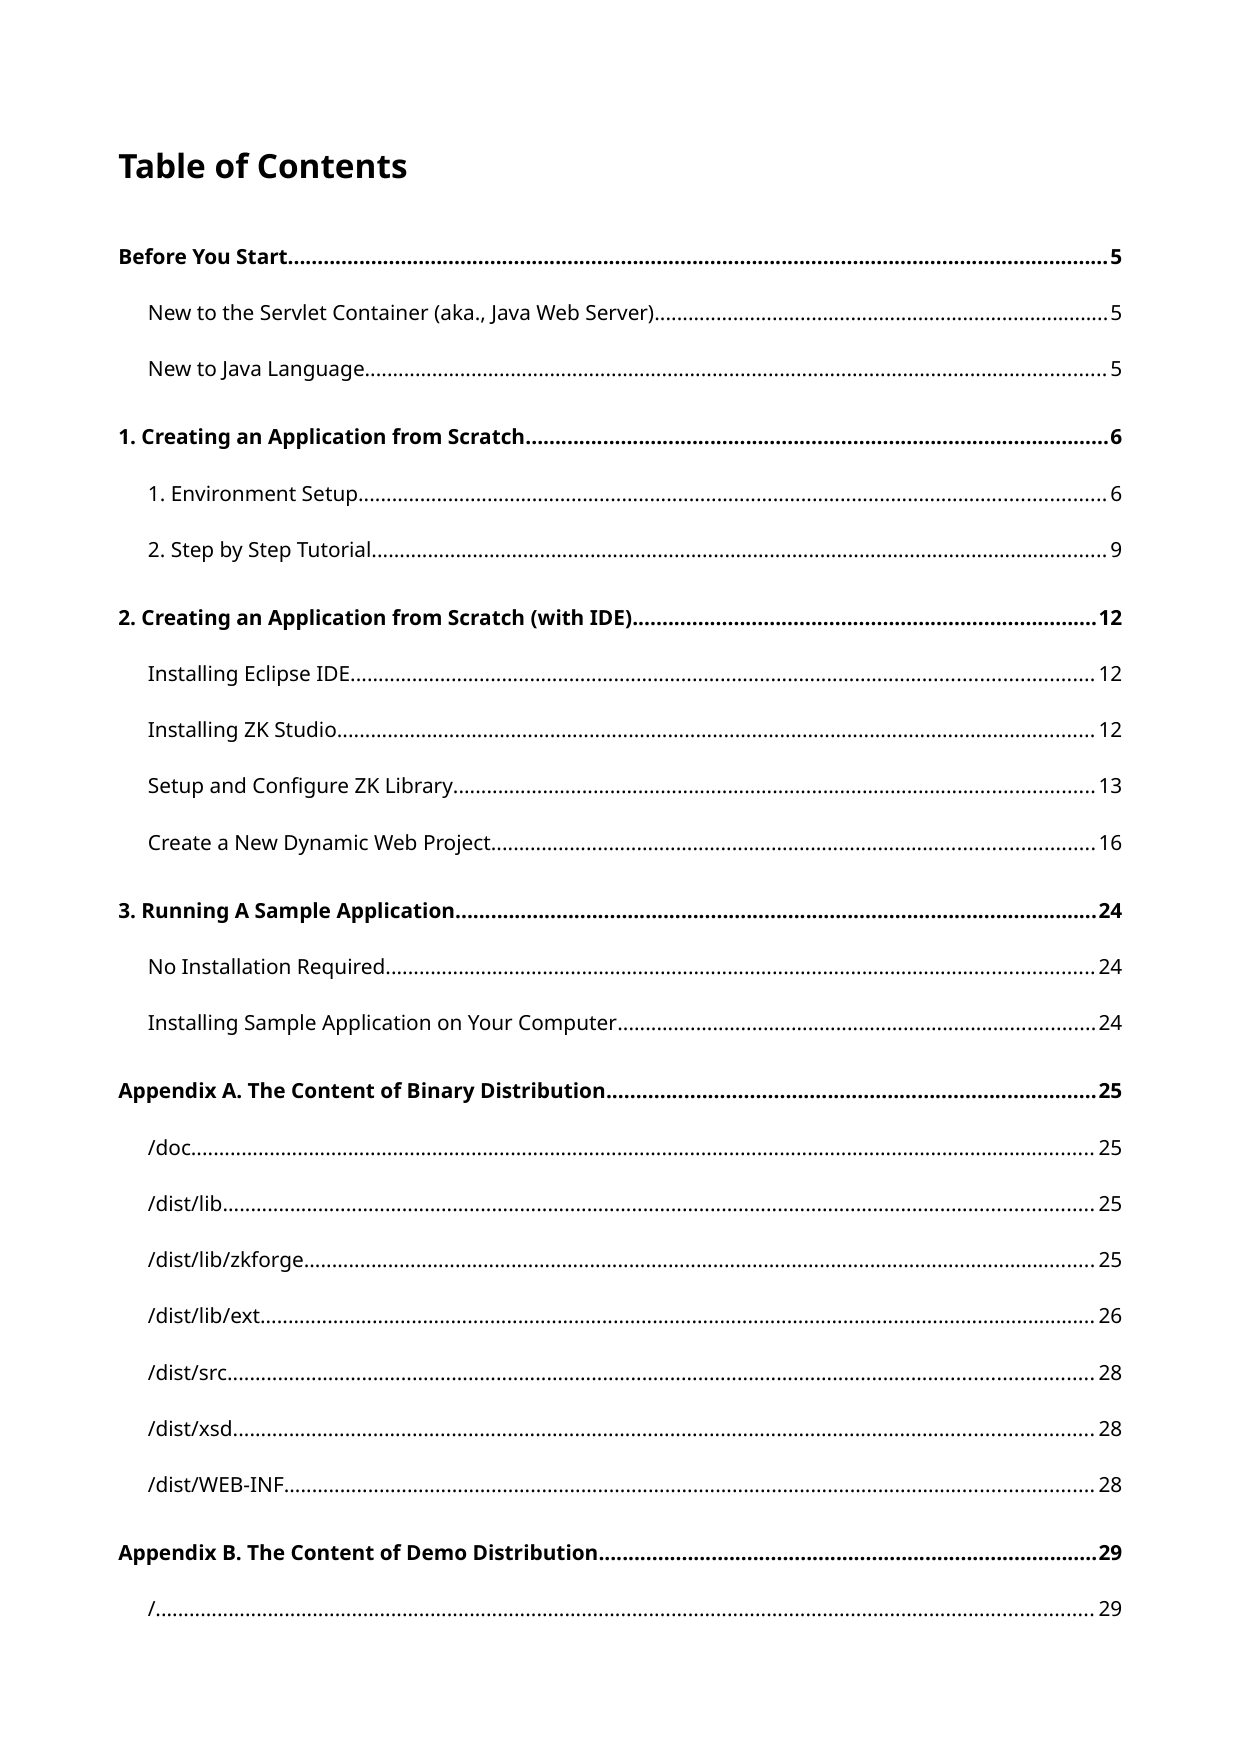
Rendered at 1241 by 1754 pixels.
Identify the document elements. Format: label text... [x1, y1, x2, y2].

text 3. Running A Sample Application 24 [118, 896, 1122, 924]
text No Installation Required 24 [148, 952, 1122, 981]
text /dist/src 28 [148, 1358, 1122, 1386]
text New to the Servlet Container (aka., Java Web Server) 5 [148, 298, 1122, 327]
text / 29 [148, 1594, 1122, 1623]
text Appendix A. The Content of Binary Distribution 25 [118, 1076, 1122, 1105]
text /dist/lib 25 [148, 1189, 1122, 1217]
subtitle Table of Contents [118, 143, 1122, 188]
text 2. Step by Step Tutorial 9 [148, 535, 1122, 563]
text 1. Environment Setup 6 [148, 479, 1122, 507]
text 2. Creating an Application from Scratch (with IDE) 12 [118, 603, 1122, 631]
text /dist/lib/zkforge 25 [148, 1245, 1122, 1274]
text /dist/WEB-INF 28 [148, 1470, 1122, 1499]
text 1. Creating an Application from Scratch 6 [118, 422, 1122, 451]
text New to Java Language 5 [148, 354, 1122, 383]
text Installing Sample Application on Your Computer 24 [148, 1008, 1122, 1037]
text /dist/xsd 28 [148, 1414, 1122, 1442]
text /doc 25 [148, 1133, 1122, 1161]
text Installing Eclipse IDE 12 [148, 659, 1122, 688]
text Appendix B. The Content of Demo Distribution 29 [118, 1538, 1122, 1567]
text Before You Start 5 [118, 242, 1122, 270]
text Setup and Configure ZK Library 13 [148, 772, 1122, 800]
text Installing ZK Studio 12 [148, 715, 1122, 744]
text Create a New Dynamic Web Project 16 [148, 828, 1122, 856]
text /dist/lib/ext 26 [148, 1301, 1122, 1330]
